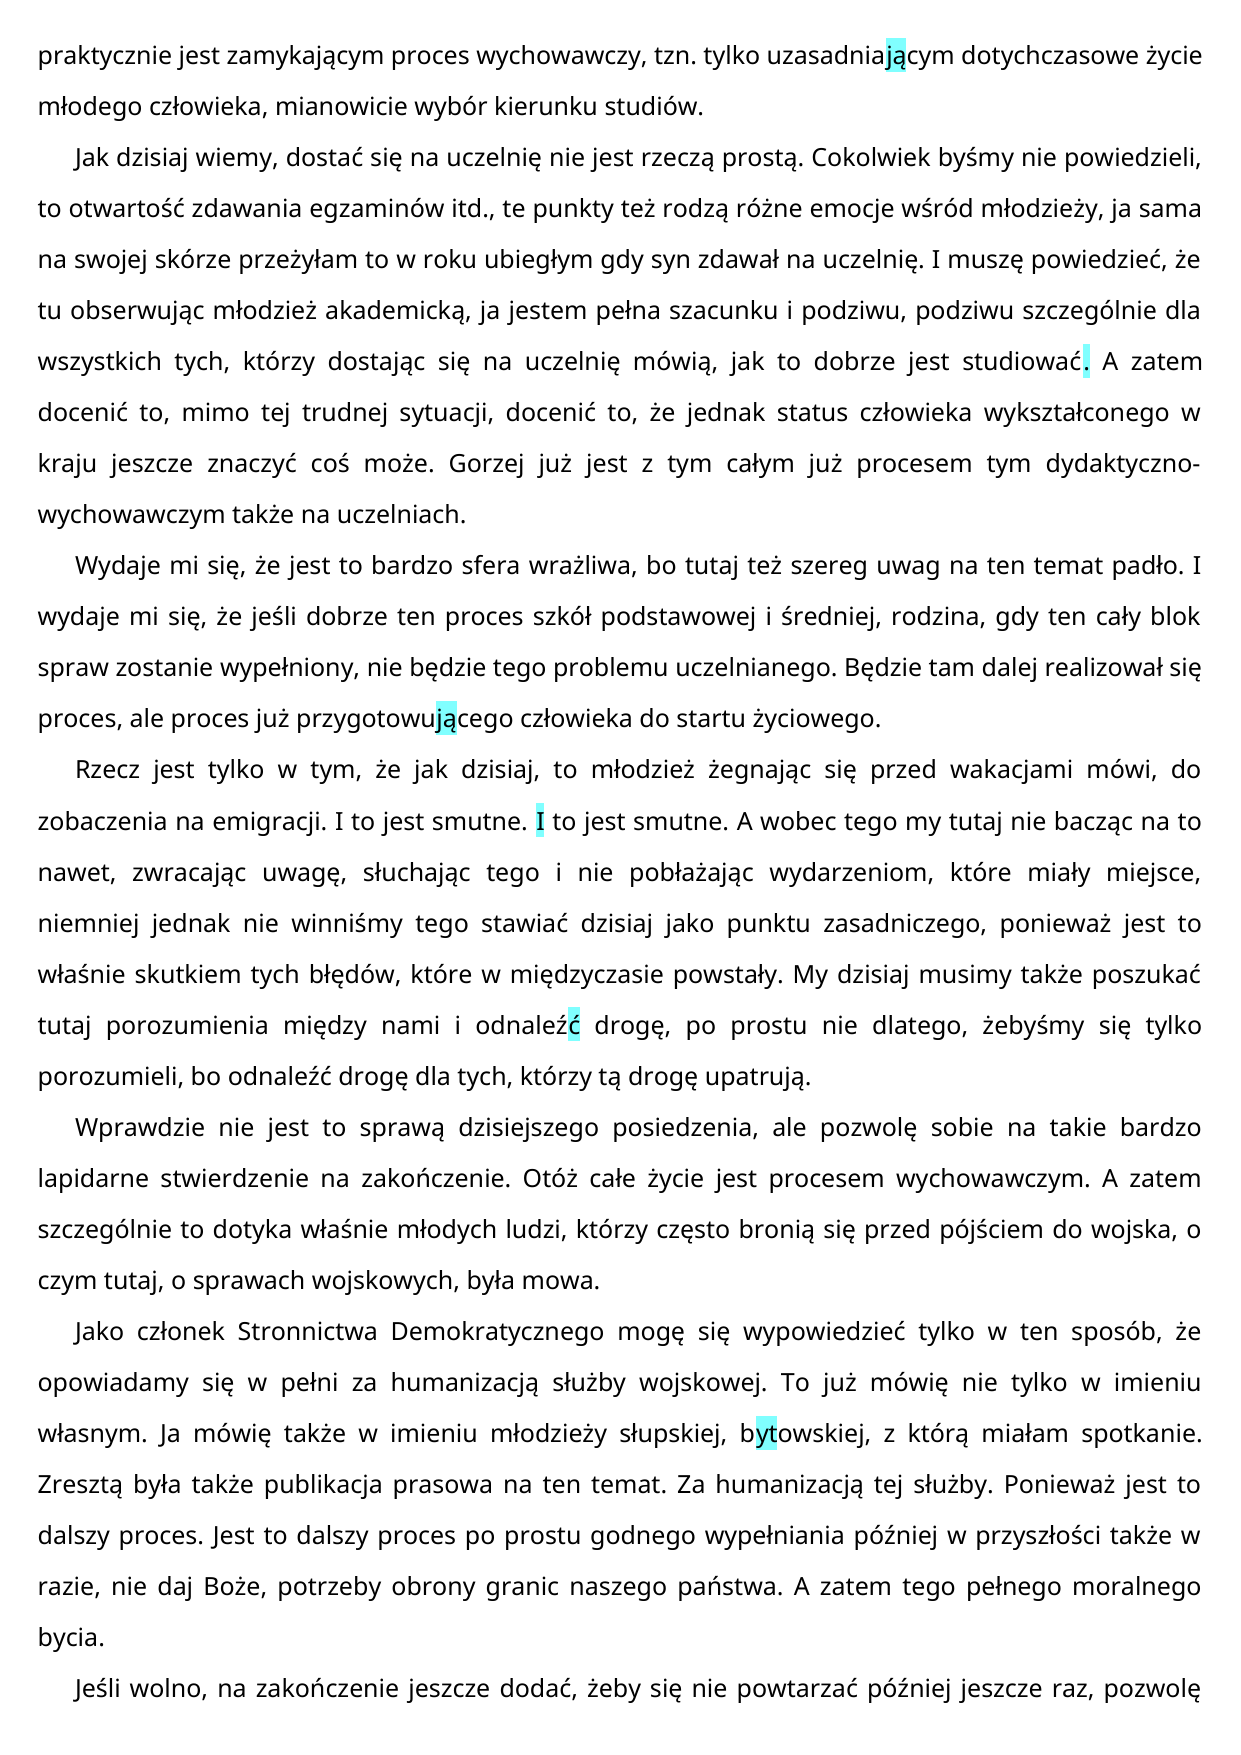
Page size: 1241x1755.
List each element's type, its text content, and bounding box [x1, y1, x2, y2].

text Wprawdzie nie jest to sprawą dzisiejszego posiedzenia, ale pozwolę sobie na takie bardzo lapidarne stwierdzenie na zakończenie. Otóż całe życie jest procesem wychowawczym. A zatem szczególnie to dotyka właśnie młodych ludzi, którzy często bronią się przed pójściem do wojska, o czym tutaj, o sprawach wojskowych, była mowa. [37, 1109, 1203, 1297]
text Rzecz jest tylko w tym, że jak dzisiaj, to młodzież żegnając się przed wakacjami mówi, do zobaczenia na emigracji. I to jest smutne. I to jest smutne. A wobec tego my tutaj nie bacząc na to nawet, zwracając uwagę, słuchając tego i nie pobłażając wydarzeniom, które miały miejsce, niemniej jednak nie winniśmy tego stawiać dzisiaj jako punktu zasadniczego, ponieważ jest to właśnie skutkiem tych błędów, które w międzyczasie powstały. My dzisiaj musimy także poszukać tutaj porozumienia między nami i odnaleźć drogę, po prostu nie dlatego, żebyśmy się tylko porozumieli, bo odnaleźć drogę dla tych, którzy tą drogę upatrują. [37, 752, 1203, 1092]
text Jeśli wolno, na zakończenie jeszcze dodać, żeby się nie powtarzać później jeszcze raz, pozwolę [37, 1671, 1203, 1705]
text Wydaje mi się, że jest to bardzo sfera wrażliwa, bo tutaj też szereg uwag na ten temat padło. I wydaje mi się, że jeśli dobrze ten proces szkół podstawowej i średniej, rodzina, gdy ten cały blok spraw zostanie wypełniony, nie będzie tego problemu uczelnianego. Będzie tam dalej realizował się proces, ale proces już przygotowującego człowieka do startu życiowego. [37, 548, 1203, 735]
text Jak dzisiaj wiemy, dostać się na uczelnię nie jest rzeczą prostą. Cokolwiek byśmy nie powiedzieli, to otwartość zdawania egzaminów itd., te punkty też rodzą różne emocje wśród młodzieży, ja sama na swojej skórze przeżyłam to w roku ubiegłym gdy syn zdawał na uczelnię. I muszę powiedzieć, że tu obserwując młodzież akademicką, ja jestem pełna szacunku i podziwu, podziwu szczególnie dla wszystkich tych, którzy dostając się na uczelnię mówią, jak to dobrze jest studiować. A zatem docenić to, mimo tej trudnej sytuacji, docenić to, że jednak status człowieka wykształconego w kraju jeszcze znaczyć coś może. Gorzej już jest z tym całym już procesem tym dydaktyczno-wychowawczym także na uczelniach. [37, 139, 1203, 531]
text praktycznie jest zamykającym proces wychowawczy, tzn. tylko uzasadniającym dotychczasowe życie młodego człowieka, mianowicie wybór kierunku studiów. [37, 37, 1203, 123]
text Jako członek Stronnictwa Demokratycznego mogę się wypowiedzieć tylko w ten sposób, że opowiadamy się w pełni za humanizacją służby wojskowej. To już mówię nie tylko w imieniu własnym. Ja mówię także w imieniu młodzieży słupskiej, bytowskiej, z którą miałam spotkanie. Zresztą była także publikacja prasowa na ten temat. Za humanizacją tej służby. Ponieważ jest to dalszy proces. Jest to dalszy proces po prostu godnego wypełniania później w przyszłości także w razie, nie daj Boże, potrzeby obrony granic naszego państwa. A zatem tego pełnego moralnego bycia. [37, 1313, 1203, 1654]
